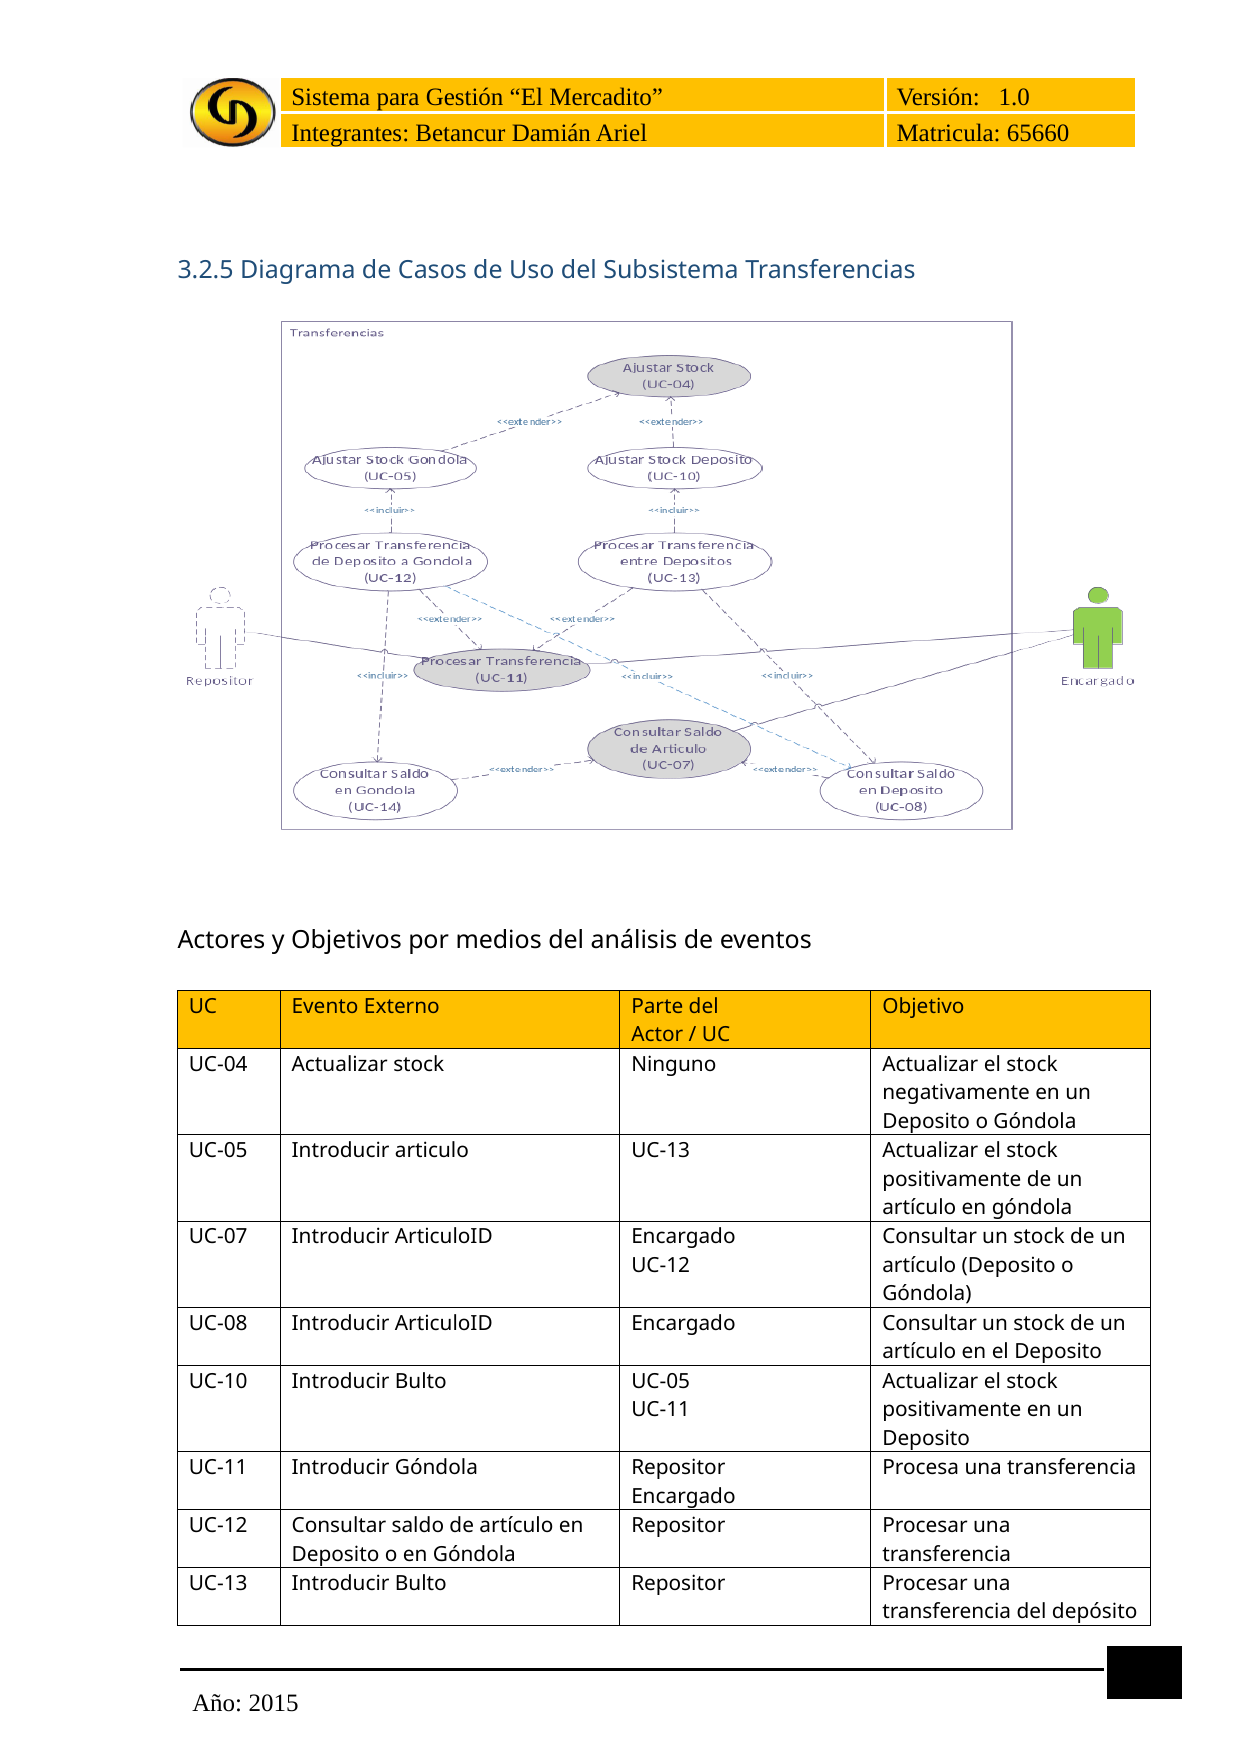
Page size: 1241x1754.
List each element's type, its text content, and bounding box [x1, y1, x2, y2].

table_header UC [178, 991, 280, 1048]
table_cell Procesar una transferencia [871, 1510, 1150, 1567]
table_cell UC-13 [178, 1568, 280, 1625]
table_cell Introducir Bulto [281, 1568, 619, 1625]
table_cell UC-11 [178, 1452, 280, 1509]
table_cell Actualizar stock [281, 1049, 619, 1134]
table_header Parte del Actor / UC [620, 991, 870, 1048]
table_cell Procesa una transferencia [871, 1452, 1150, 1509]
table_cell Introducir articulo [281, 1135, 619, 1221]
table_cell UC-05 UC-11 [620, 1366, 870, 1451]
table_cell UC-12 [178, 1510, 280, 1567]
table_cell Consultar saldo de artículo en Deposito o en Góndola [281, 1510, 619, 1567]
text Actores y Objetivos por medios del análisis de eventos [177, 922, 1152, 956]
table_cell Repositor [620, 1510, 870, 1567]
table_cell UC-08 [178, 1308, 280, 1365]
table_cell Consultar un stock de un artículo (Deposito o Góndola) [871, 1222, 1150, 1307]
table_cell Encargado [620, 1308, 870, 1365]
table_cell Repositor [620, 1568, 870, 1625]
table_cell Repositor Encargado [620, 1452, 870, 1509]
subtitle 3.2.5 Diagrama de Casos de Uso del Subsistema Transferencias [177, 251, 1152, 285]
table_cell Ninguno [620, 1049, 870, 1134]
table_cell Consultar un stock de un artículo en el Deposito [871, 1308, 1150, 1365]
table_cell Introducir ArticuloID [281, 1222, 619, 1307]
table_cell Encargado UC-12 [620, 1222, 870, 1307]
table_header Evento Externo [281, 991, 619, 1048]
table_cell UC-04 [178, 1049, 280, 1134]
table_header Objetivo [871, 991, 1150, 1048]
table_cell Introducir Bulto [281, 1366, 619, 1451]
table_cell Introducir ArticuloID [281, 1308, 619, 1365]
table_cell UC-07 [178, 1222, 280, 1307]
table_cell Actualizar el stock positivamente en un Deposito [871, 1366, 1150, 1451]
table_cell Actualizar el stock positivamente de un artículo en góndola [871, 1135, 1150, 1221]
table_cell Procesar una transferencia del depósito [871, 1568, 1150, 1625]
table_cell Introducir Góndola [281, 1452, 619, 1509]
table_cell UC-10 [178, 1366, 280, 1451]
table_cell UC-05 [178, 1135, 280, 1221]
table_cell Actualizar el stock negativamente en un Deposito o Góndola [871, 1049, 1150, 1134]
table_cell UC-13 [620, 1135, 870, 1221]
